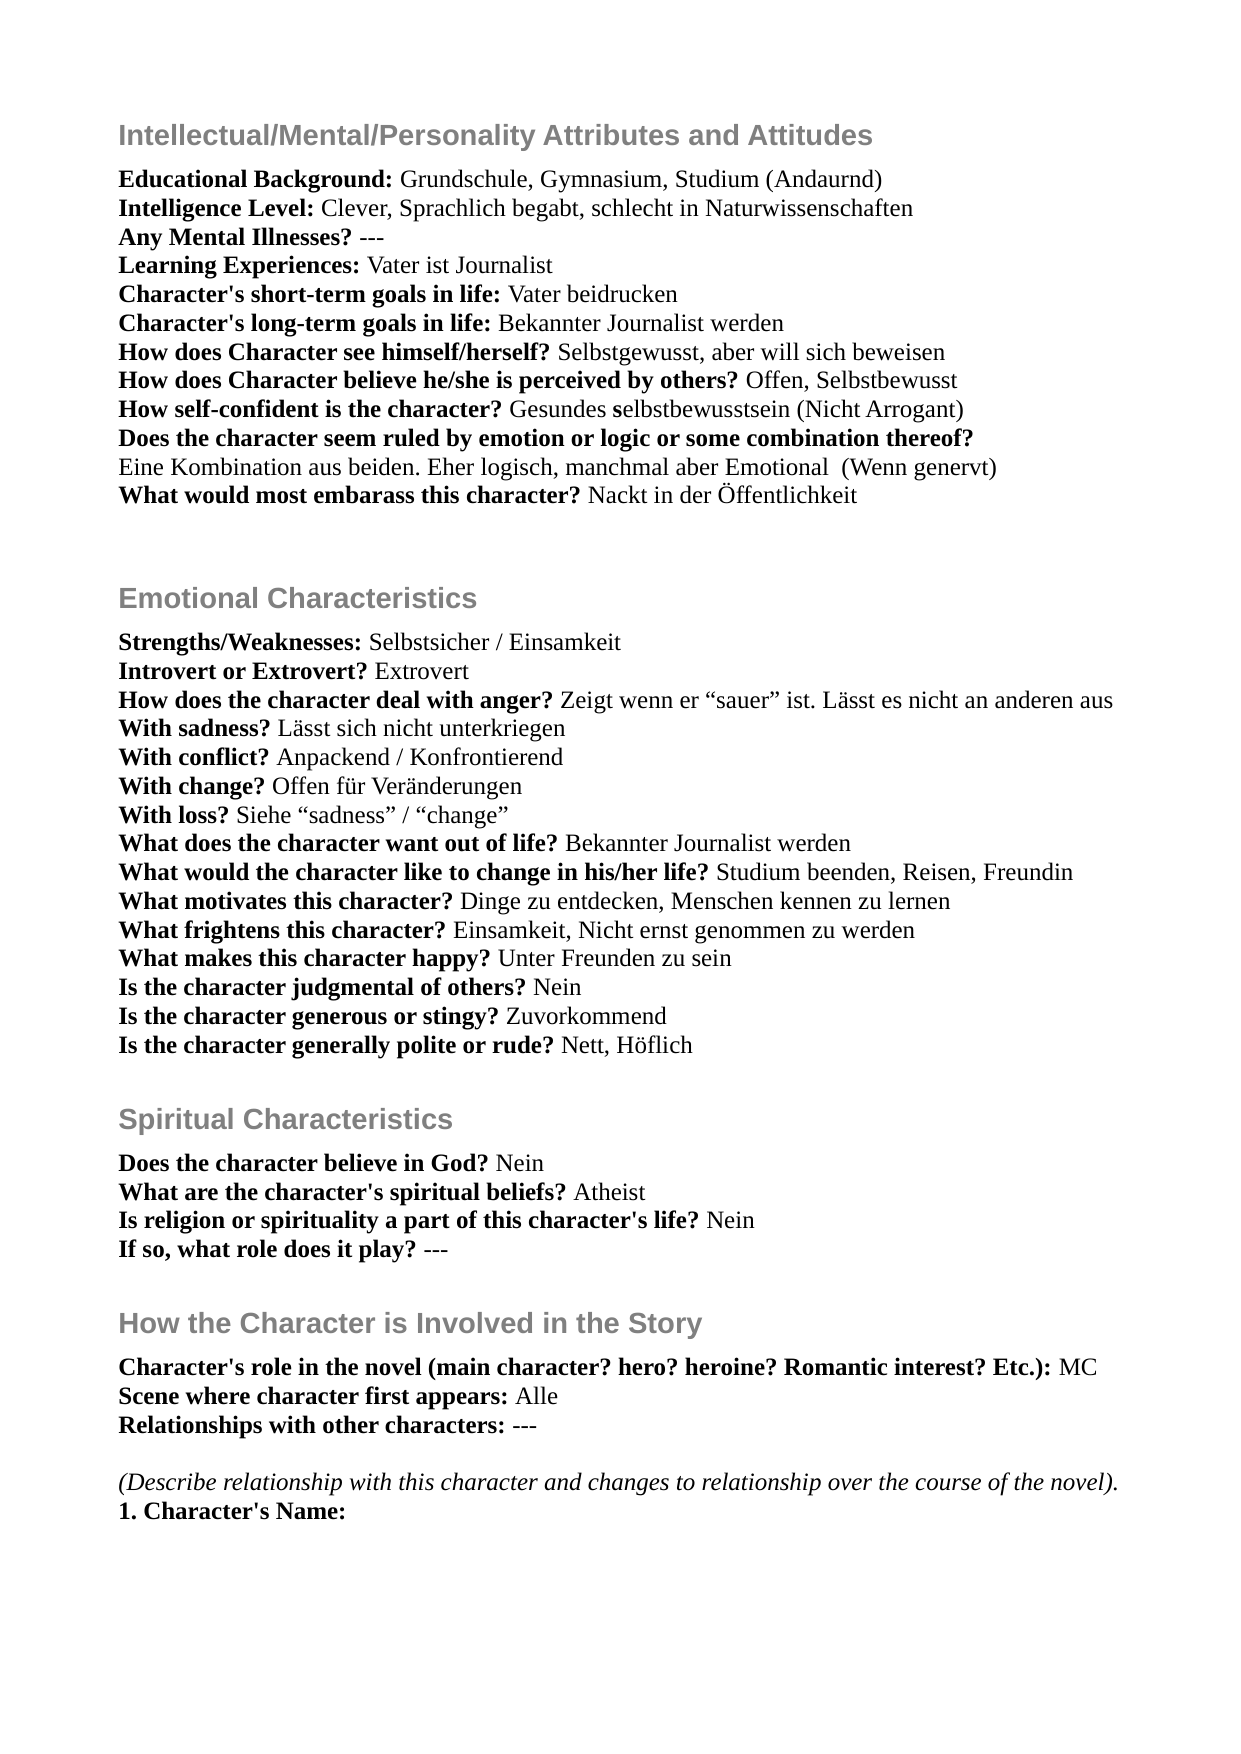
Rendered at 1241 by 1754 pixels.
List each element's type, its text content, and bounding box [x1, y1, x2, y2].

subtitle Emotional Characteristics [118, 581, 1122, 615]
text What does the character want out of life? Bekannter Journalist werden [118, 828, 1122, 857]
text Character's short-term goals in life: Vater beidrucken [118, 279, 1122, 308]
text How self-confident is the character? Gesundes selbstbewusstsein (Nicht Arrogant) [118, 394, 1122, 423]
text What would most embarass this character? Nackt in der Öffentlichkeit [118, 480, 1122, 509]
subtitle Intellectual/Mental/Personality Attributes and Attitudes [118, 118, 1122, 152]
text Scene where character first appears: Alle [118, 1381, 1122, 1410]
text Any Mental Illnesses? --- [118, 222, 1122, 250]
text Eine Kombination aus beiden. Eher logisch, manchmal aber Emotional (Wenn genervt) [118, 452, 1122, 480]
text If so, what role does it play? --- [118, 1234, 1122, 1263]
text Introvert or Extrovert? Extrovert [118, 656, 1122, 685]
text With conflict? Anpackend / Konfrontierend [118, 742, 1122, 771]
text What frightens this character? Einsamkeit, Nicht ernst genommen zu werden [118, 915, 1122, 943]
text Character's role in the novel (main character? hero? heroine? Romantic interest? Etc.): MC [118, 1352, 1122, 1381]
text Is the character judgmental of others? Nein [118, 972, 1122, 1001]
text Learning Experiences: Vater ist Journalist [118, 250, 1122, 279]
text Strengths/Weaknesses: Selbstsicher / Einsamkeit [118, 627, 1122, 656]
text What are the character's spiritual beliefs? Atheist [118, 1177, 1122, 1205]
text Educational Background: Grundschule, Gymnasium, Studium (Andaurnd) [118, 164, 1122, 193]
text How does Character see himself/herself? Selbstgewusst, aber will sich beweisen [118, 337, 1122, 365]
text Intelligence Level: Clever, Sprachlich begabt, schlecht in Naturwissenschaften [118, 193, 1122, 222]
subtitle How the Character is Involved in the Story [118, 1306, 1122, 1340]
text With change? Offen für Veränderungen [118, 771, 1122, 800]
text Does the character seem ruled by emotion or logic or some combination thereof? [118, 423, 1122, 452]
text How does Character believe he/she is perceived by others? Offen, Selbstbewusst [118, 365, 1122, 394]
text Relationships with other characters: --- [118, 1410, 1122, 1438]
text What motivates this character? Dinge zu entdecken, Menschen kennen zu lernen [118, 886, 1122, 915]
text Character's long-term goals in life: Bekannter Journalist werden [118, 308, 1122, 337]
text With loss? Siehe “sadness” / “change” [118, 800, 1122, 828]
text Is religion or spirituality a part of this character's life? Nein [118, 1205, 1122, 1234]
text 1. Character's Name: [118, 1496, 1122, 1525]
text What makes this character happy? Unter Freunden zu sein [118, 943, 1122, 972]
text How does the character deal with anger? Zeigt wenn er “sauer” ist. Lässt es nicht an anderen aus [118, 685, 1122, 713]
text Is the character generally polite or rude? Nett, Höflich [118, 1030, 1122, 1058]
text Is the character generous or stingy? Zuvorkommend [118, 1001, 1122, 1030]
subtitle Spiritual Characteristics [118, 1102, 1122, 1135]
text With sadness? Lässt sich nicht unterkriegen [118, 713, 1122, 742]
text What would the character like to change in his/her life? Studium beenden, Reisen, Freundin [118, 857, 1122, 886]
text (Describe relationship with this character and changes to relationship over the course of the novel). [118, 1467, 1122, 1496]
text Does the character believe in God? Nein [118, 1148, 1122, 1177]
